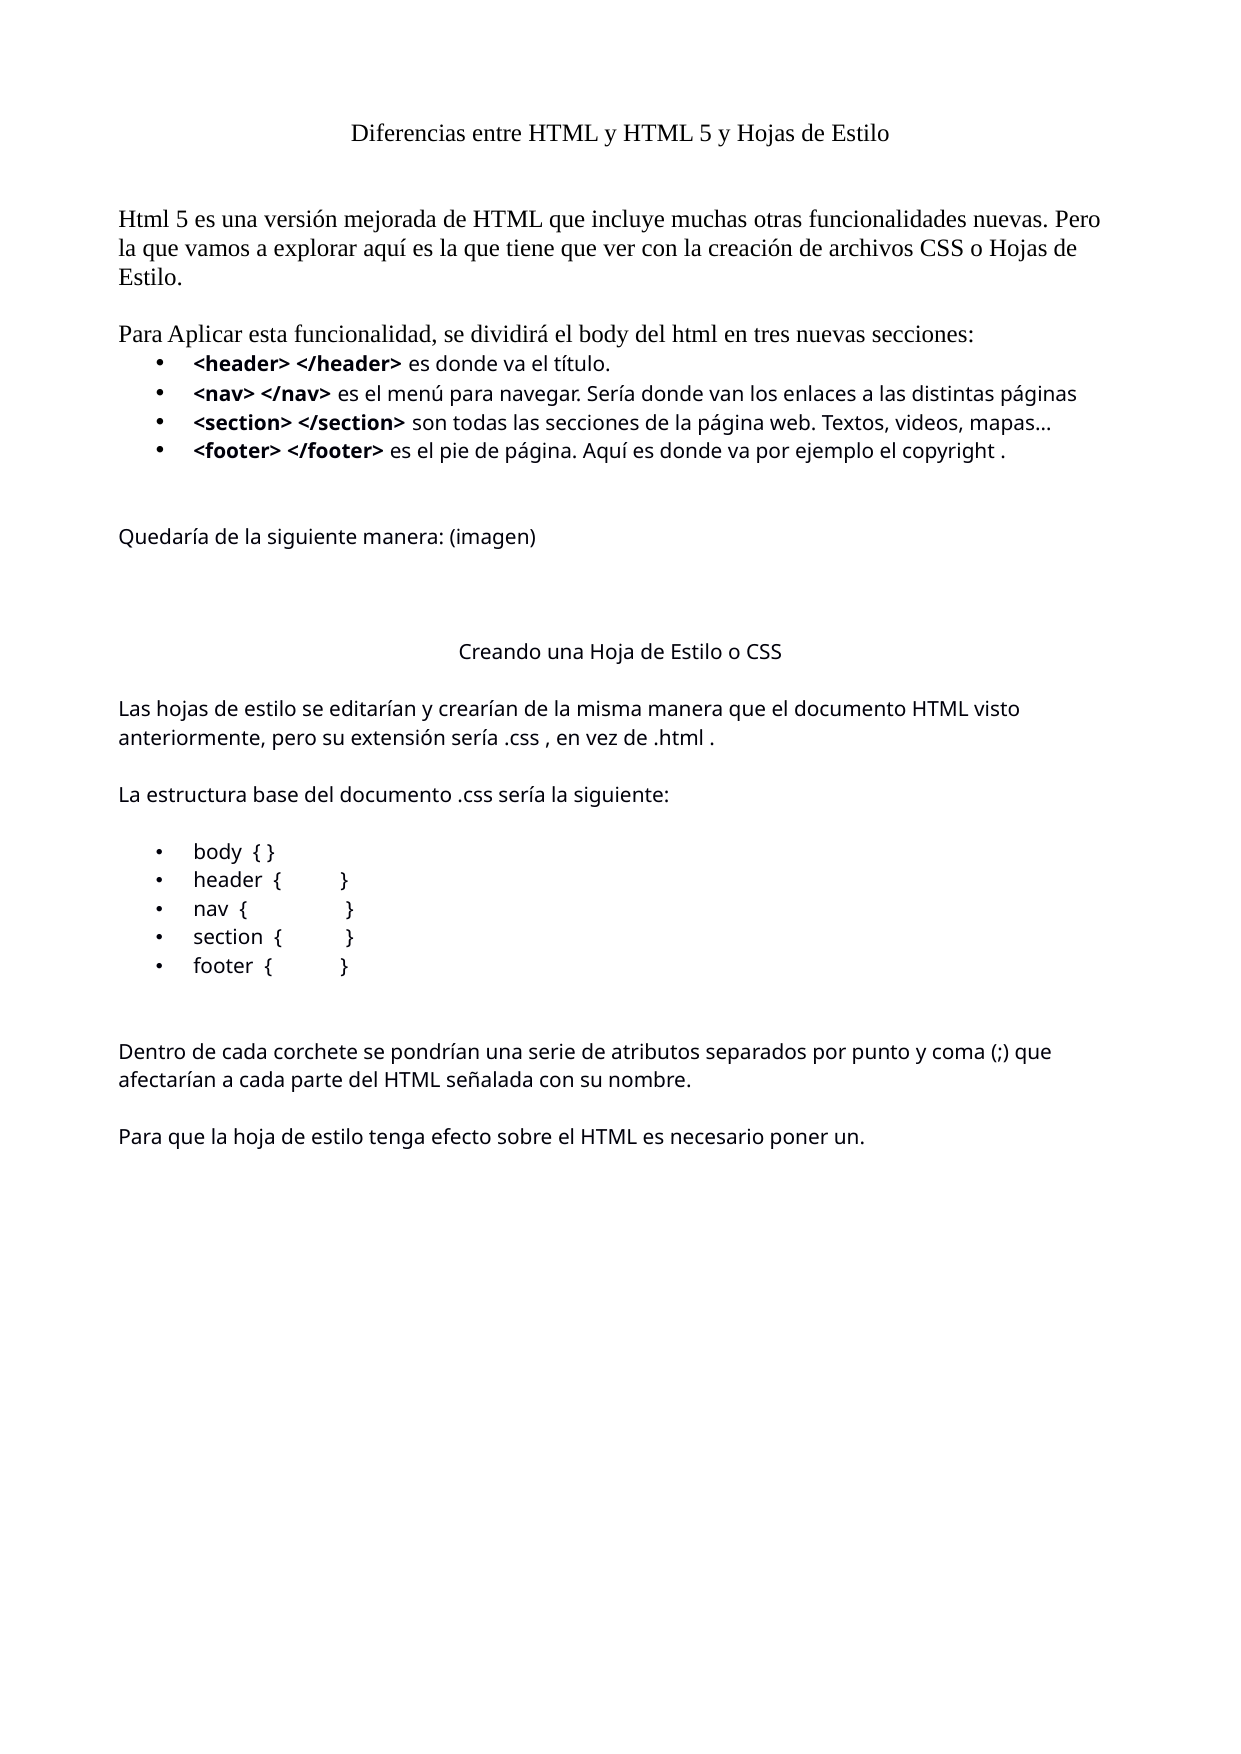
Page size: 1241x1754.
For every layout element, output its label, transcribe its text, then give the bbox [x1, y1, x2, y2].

text Html 5 es una versión mejorada de HTML que incluye muchas otras funcionalidades nuevas. Pero la que vamos a explorar aquí es la que tiene que ver con la creación de archivos CSS o Hojas de Estilo. [118, 204, 1122, 291]
list body { } [156, 837, 1122, 866]
list footer { } [156, 951, 1122, 979]
list header { } [156, 866, 1122, 894]
text Creando una Hoja de Estilo o CSS [118, 637, 1122, 666]
list <header> </header> es donde va el título. [156, 348, 1122, 378]
text Para Aplicar esta funcionalidad, se dividirá el body del html en tres nuevas secciones: [118, 319, 1122, 348]
text Quedaría de la siguiente manera: (imagen) [118, 522, 1122, 551]
list <footer> </footer> es el pie de página. Aquí es donde va por ejemplo el copyright . [156, 437, 1122, 465]
list nav { } [156, 894, 1122, 922]
list <nav> </nav> es el menú para navegar. Sería donde van los enlaces a las distintas páginas [156, 378, 1122, 407]
text Para que la hoja de estilo tenga efecto sobre el HTML es necesario poner un. [118, 1122, 1122, 1237]
list section { } [156, 922, 1122, 951]
text Dentro de cada corchete se pondrían una serie de atributos separados por punto y coma (;) que afectarían a cada parte del HTML señalada con su nombre. [118, 1037, 1122, 1094]
text Diferencias entre HTML y HTML 5 y Hojas de Estilo [118, 118, 1122, 147]
text Las hojas de estilo se editarían y crearían de la misma manera que el documento HTML visto anteriormente, pero su extensión sería .css , en vez de .html . [118, 694, 1122, 751]
list <section> </section> son todas las secciones de la página web. Textos, videos, mapas… [156, 407, 1122, 437]
text La estructura base del documento .css sería la siguiente: [118, 780, 1122, 808]
